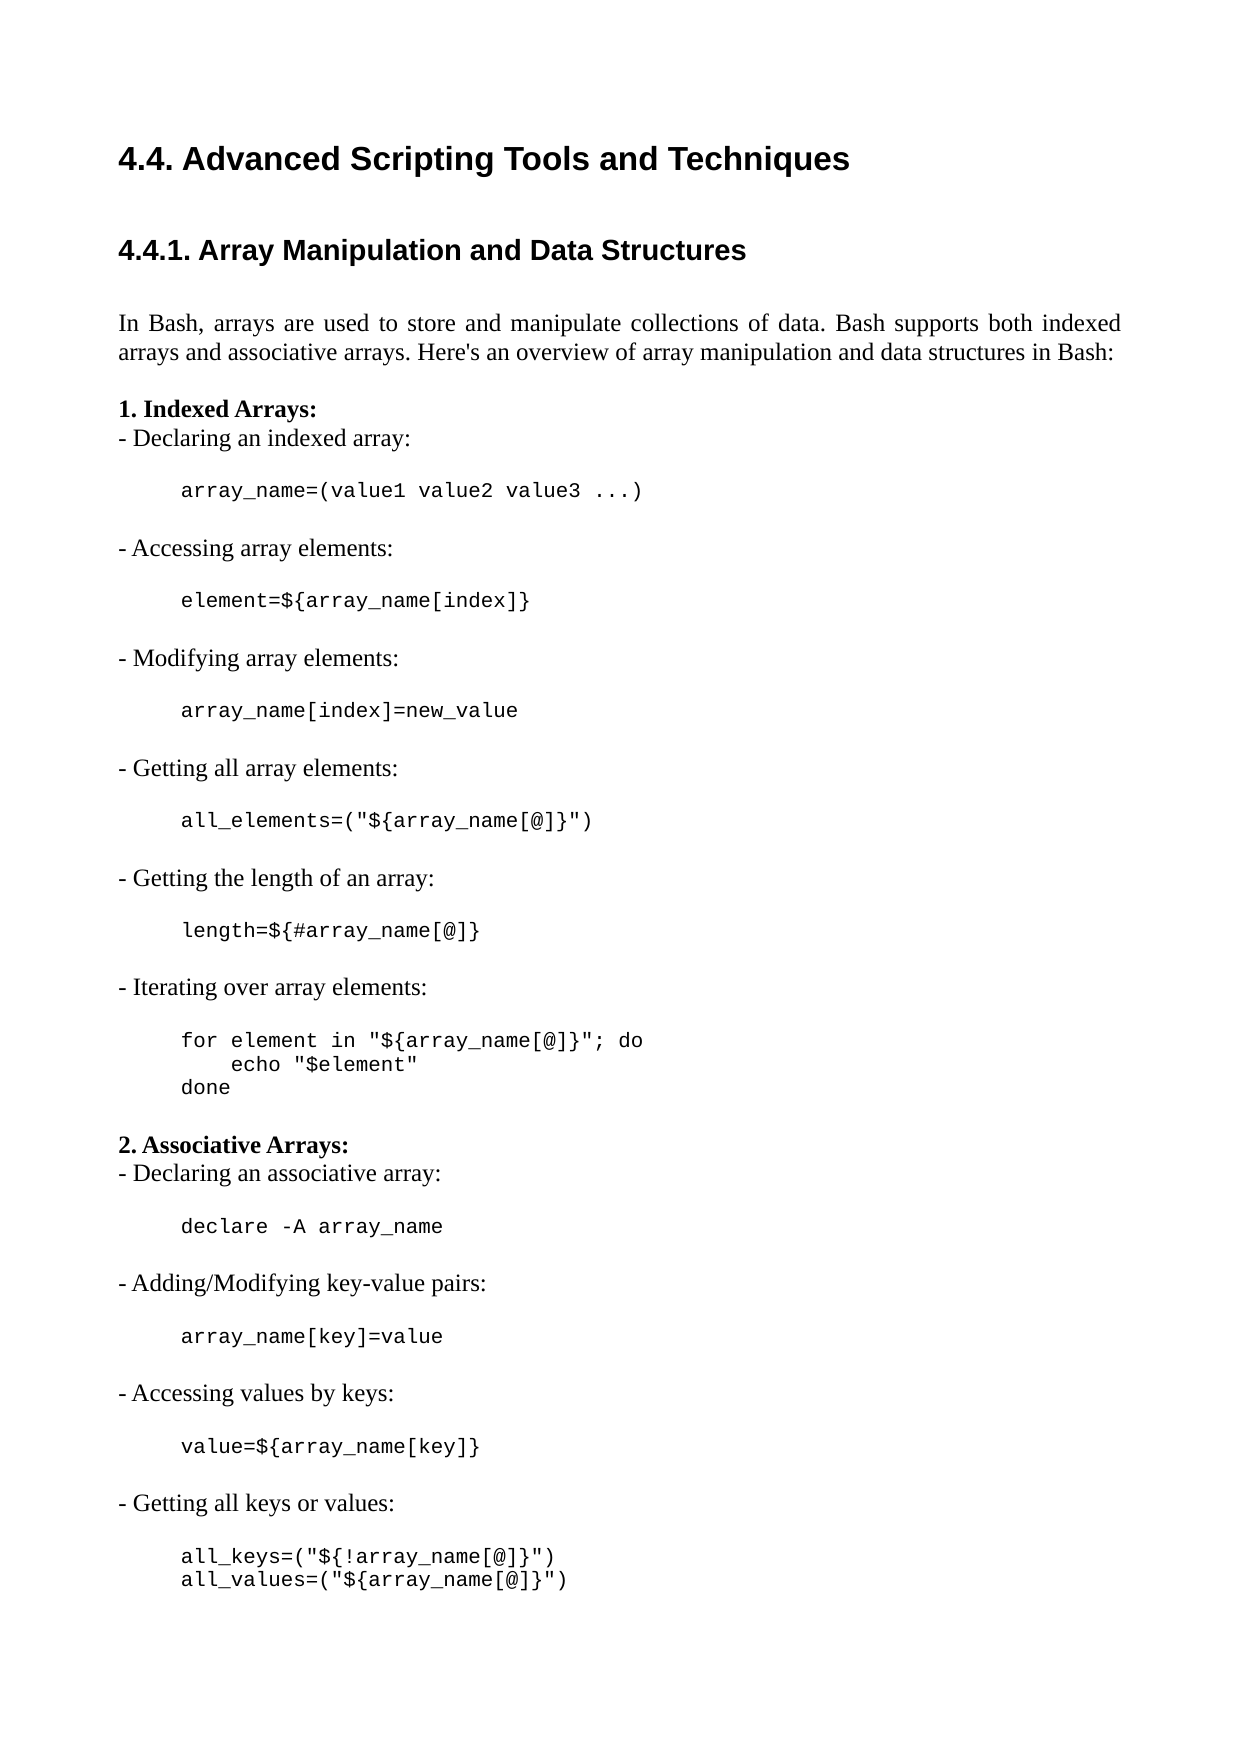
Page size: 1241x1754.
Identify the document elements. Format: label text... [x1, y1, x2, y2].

text In Bash, arrays are used to store and manipulate collections of data. Bash supports both indexed arrays and associative arrays. Here's an overview of array manipulation and data structures in Bash: [118, 308, 1122, 366]
text for element in "${array_name[@]}"; do [118, 1030, 1122, 1054]
text length=${#array_name[@]} [118, 920, 1122, 944]
text done [118, 1077, 1122, 1101]
text - Iterating over array elements: [118, 972, 1122, 1001]
text all_values=("${array_name[@]}") [118, 1569, 1122, 1593]
text array_name[index]=new_value [118, 700, 1122, 724]
text echo "$element" [118, 1054, 1122, 1077]
text value=${array_name[key]} [118, 1436, 1122, 1459]
text array_name=(value1 value2 value3 ...) [118, 481, 1122, 504]
text - Accessing values by keys: [118, 1378, 1122, 1407]
subtitle 4.4. Advanced Scripting Tools and Techniques [118, 139, 1122, 177]
text - Declaring an associative array: [118, 1158, 1122, 1187]
subtitle 4.4.1. Array Manipulation and Data Structures [118, 233, 1122, 267]
text all_keys=("${!array_name[@]}") [118, 1546, 1122, 1569]
text declare -A array_name [118, 1216, 1122, 1239]
text array_name[key]=value [118, 1326, 1122, 1349]
text - Adding/Modifying key-value pairs: [118, 1268, 1122, 1297]
text - Getting all array elements: [118, 753, 1122, 781]
text - Getting all keys or values: [118, 1488, 1122, 1517]
text 1. Indexed Arrays: [118, 394, 1122, 423]
text 2. Associative Arrays: [118, 1130, 1122, 1158]
text element=${array_name[index]} [118, 590, 1122, 614]
text - Accessing array elements: [118, 533, 1122, 562]
text all_elements=("${array_name[@]}") [118, 810, 1122, 834]
text - Modifying array elements: [118, 643, 1122, 672]
text - Declaring an indexed array: [118, 423, 1122, 452]
text - Getting the length of an array: [118, 863, 1122, 891]
